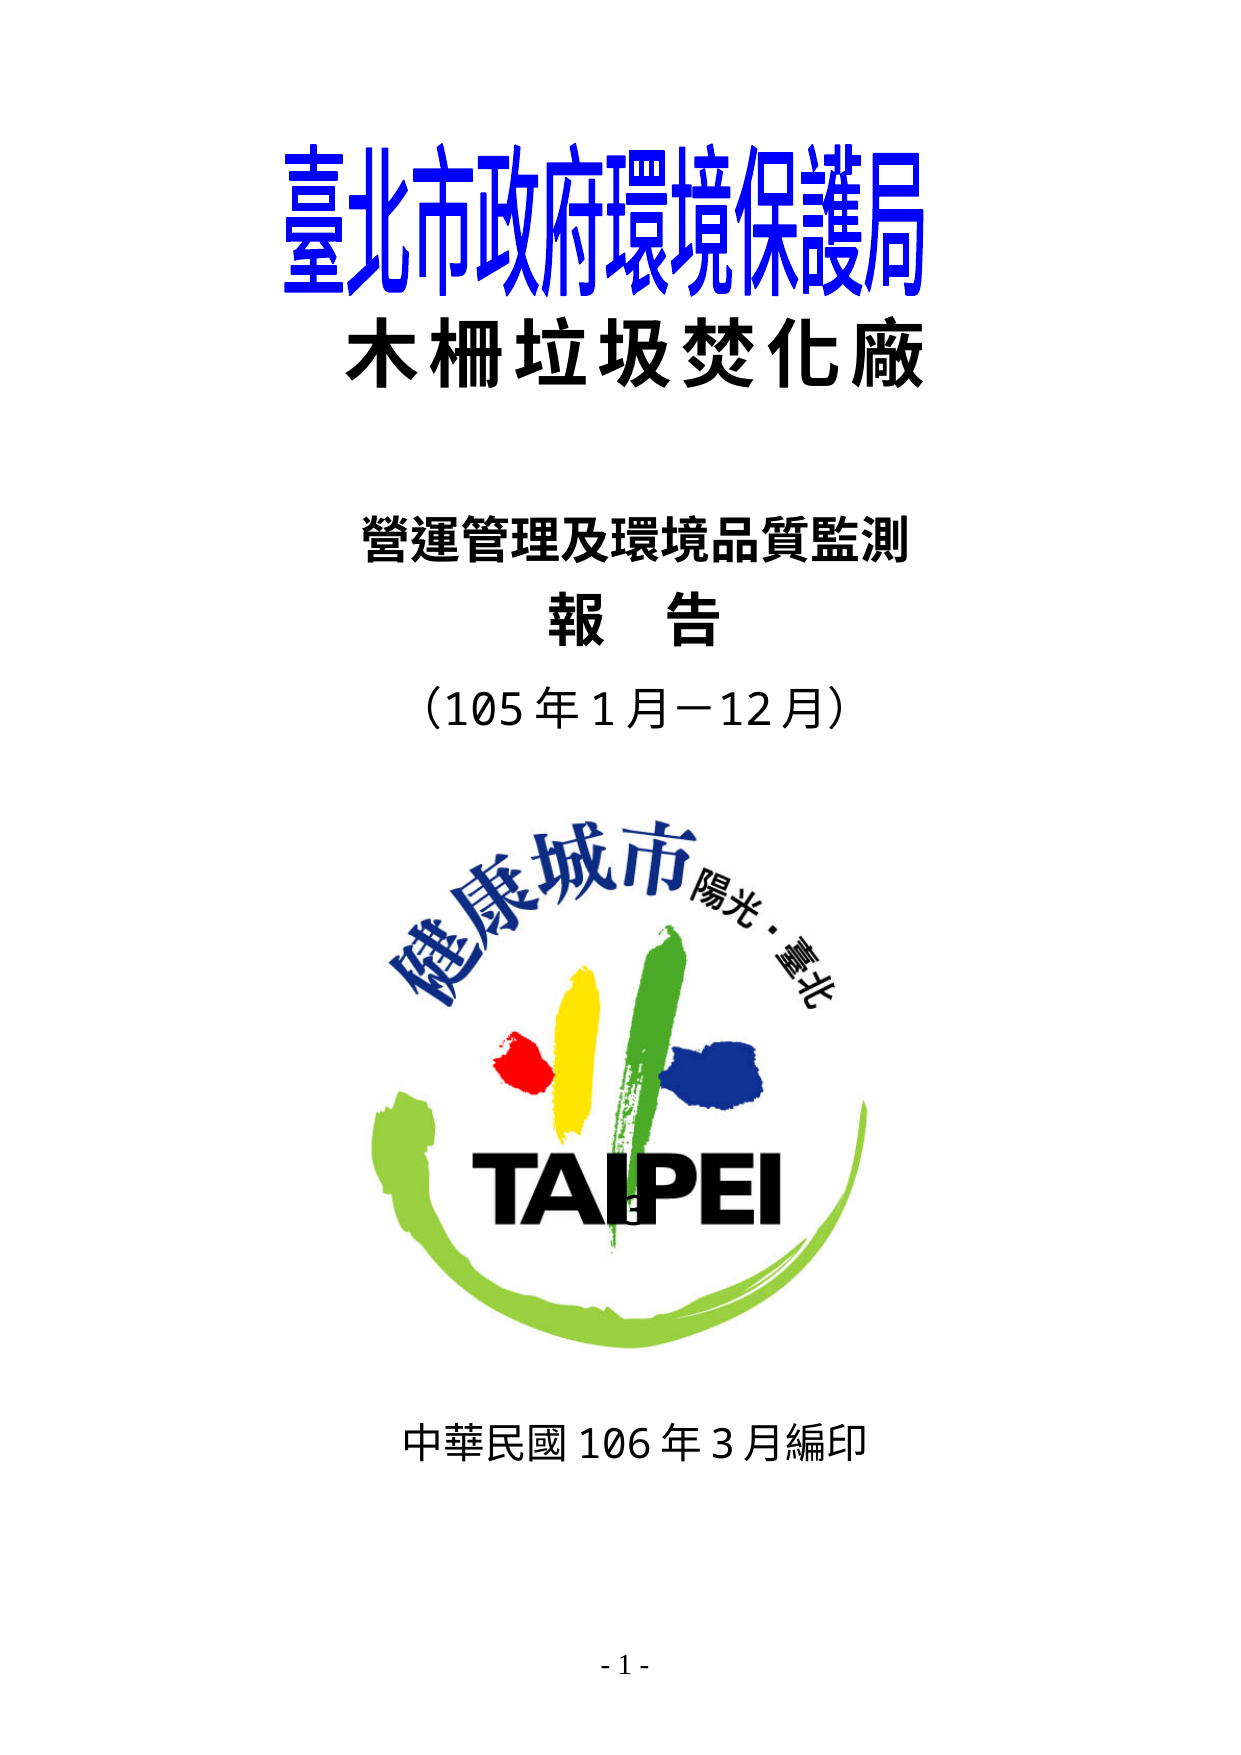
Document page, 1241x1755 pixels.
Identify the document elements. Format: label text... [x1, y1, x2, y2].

text 3 [932, 1158, 1122, 1242]
text （105年1月－12月） [148, 658, 1122, 742]
text 木柵垃圾焚化廠 [148, 273, 1122, 408]
text 3 [148, 1158, 306, 1242]
text 報 告 [148, 575, 1122, 658]
text 營運管理及環境品質監測 [148, 492, 1122, 575]
text 中華民國106年3月編印 [148, 1408, 1122, 1471]
